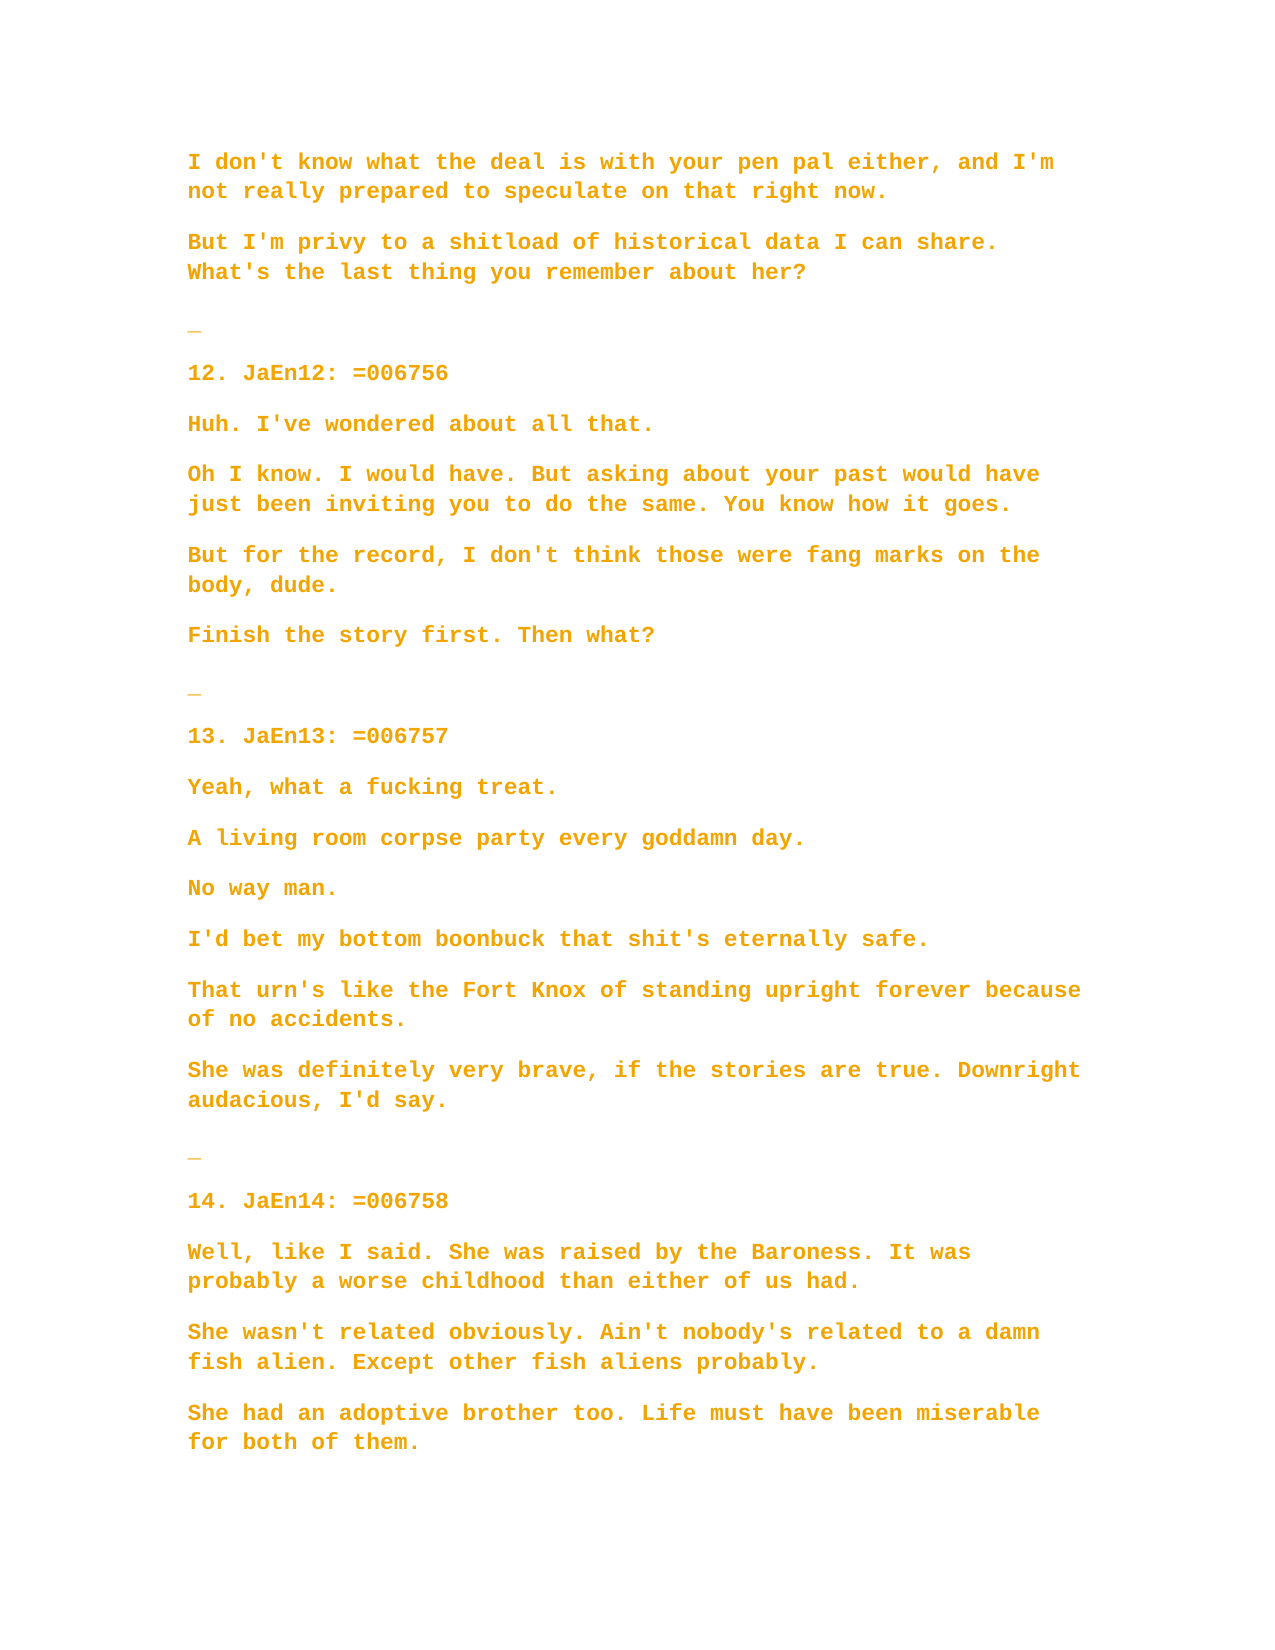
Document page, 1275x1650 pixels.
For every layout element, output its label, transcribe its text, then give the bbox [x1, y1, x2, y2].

text She wasn't related obviously. Ain't nobody's related to a damn fish alien. Except other fish aliens probably. [187, 1320, 1087, 1376]
text Yeah, what a fucking treat. [187, 775, 1087, 801]
text 12. JaEn12: =006756 [187, 361, 1087, 387]
text A living room corpse party every goddamn day. [187, 826, 1087, 852]
text No way man. [187, 877, 1087, 903]
text Huh. I've wondered about all that. [187, 412, 1087, 438]
text But for the record, I don't think those were fang marks on the body, dude. [187, 543, 1087, 599]
text _ [187, 1139, 1087, 1165]
text 13. JaEn13: =006757 [187, 725, 1087, 751]
text But I'm privy to a shitload of historical data I can share. What's the last thing you remember about her? [187, 230, 1087, 286]
text _ [187, 311, 1087, 337]
text 14. JaEn14: =006758 [187, 1189, 1087, 1215]
text I'd bet my bottom boonbuck that shit's eternally safe. [187, 927, 1087, 953]
text Well, like I said. She was raised by the Baroness. It was probably a worse childhood than either of us had. [187, 1240, 1087, 1296]
text She was definitely very brave, if the stories are true. Downright audacious, I'd say. [187, 1058, 1087, 1114]
text _ [187, 674, 1087, 700]
text Finish the story first. Then what? [187, 623, 1087, 649]
text I don't know what the deal is with your pen pal either, and I'm not really prepared to speculate on that right now. [187, 150, 1087, 206]
text Oh I know. I would have. But asking about your past would have just been inviting you to do the same. You know how it goes. [187, 463, 1087, 518]
text That urn's like the Fort Knox of standing upright forever because of no accidents. [187, 978, 1087, 1034]
text She had an adoptive brother too. Life must have been miserable for both of them. [187, 1401, 1087, 1457]
